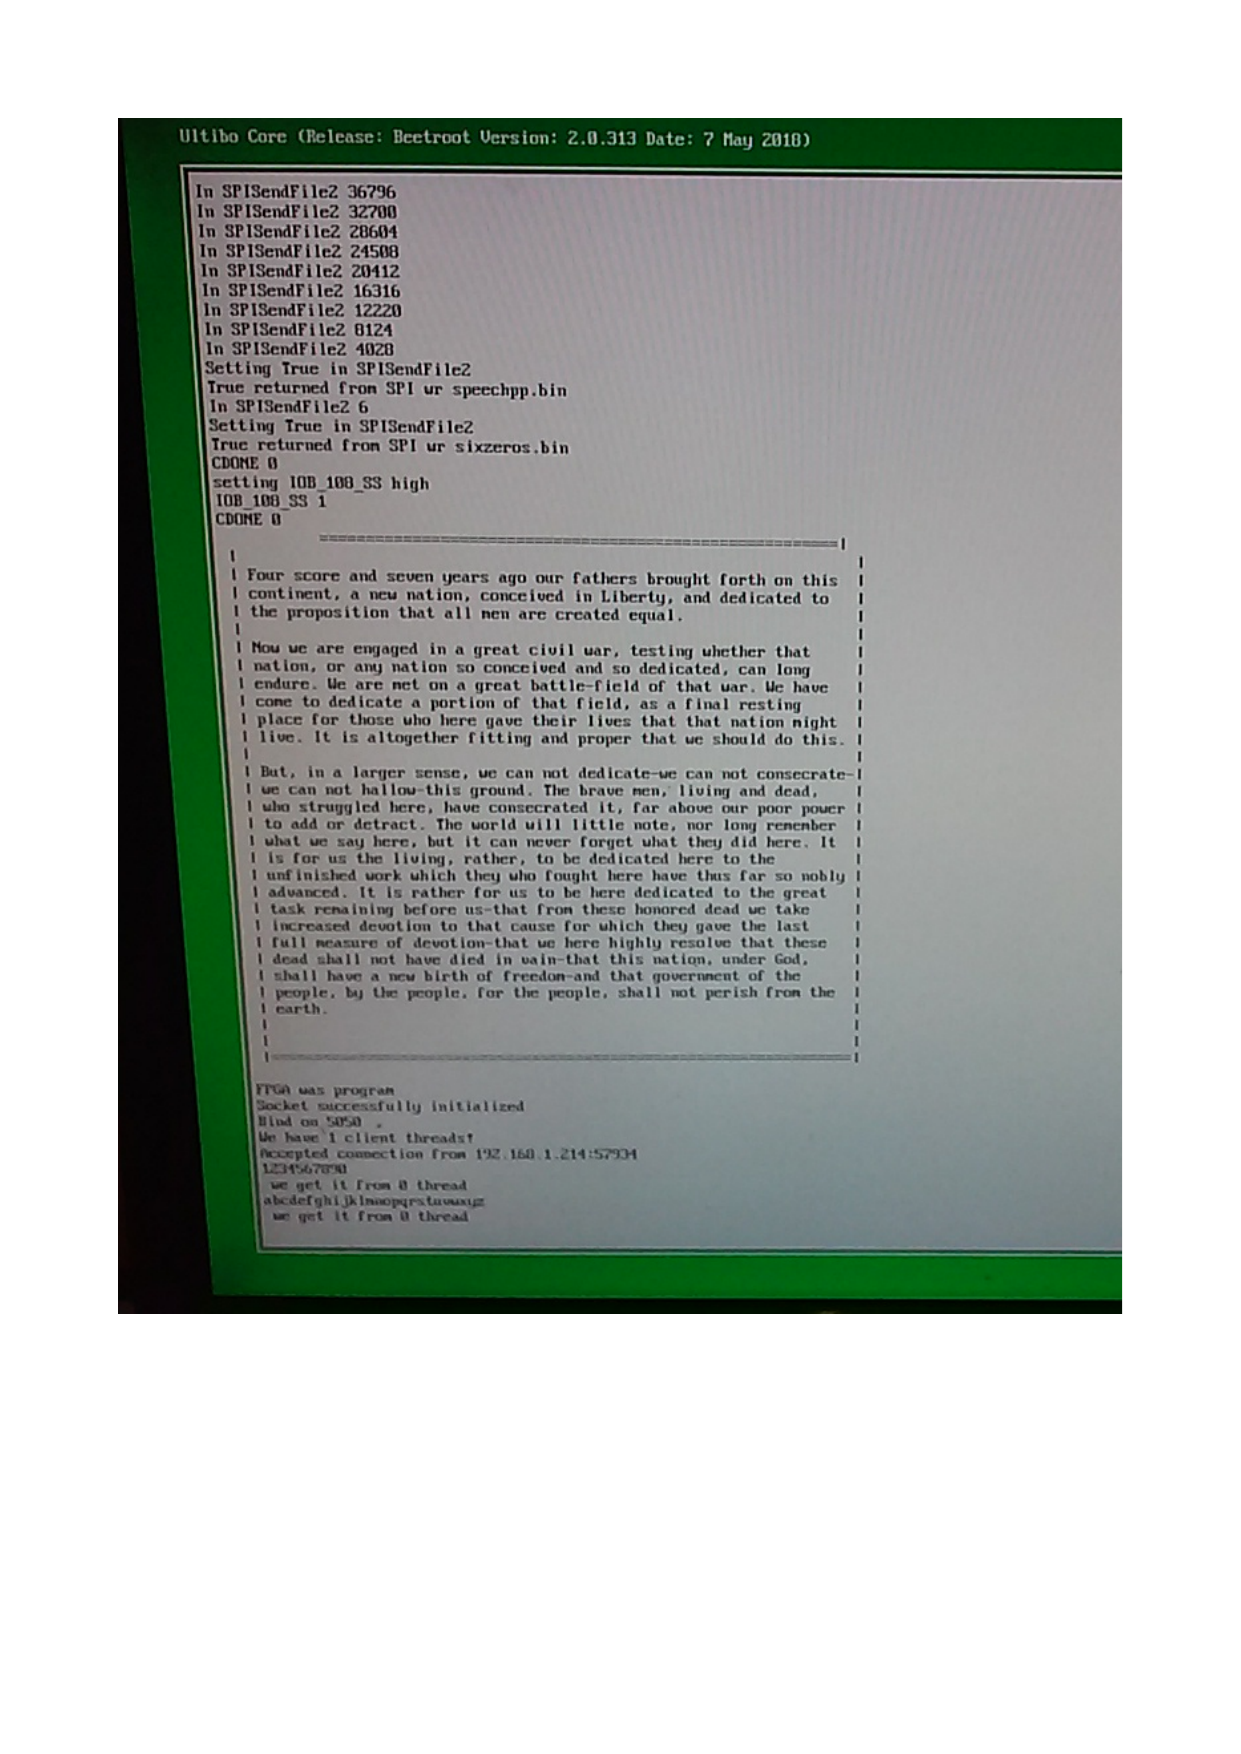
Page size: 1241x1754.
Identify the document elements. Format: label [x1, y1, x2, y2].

picture [118, 118, 1123, 1314]
